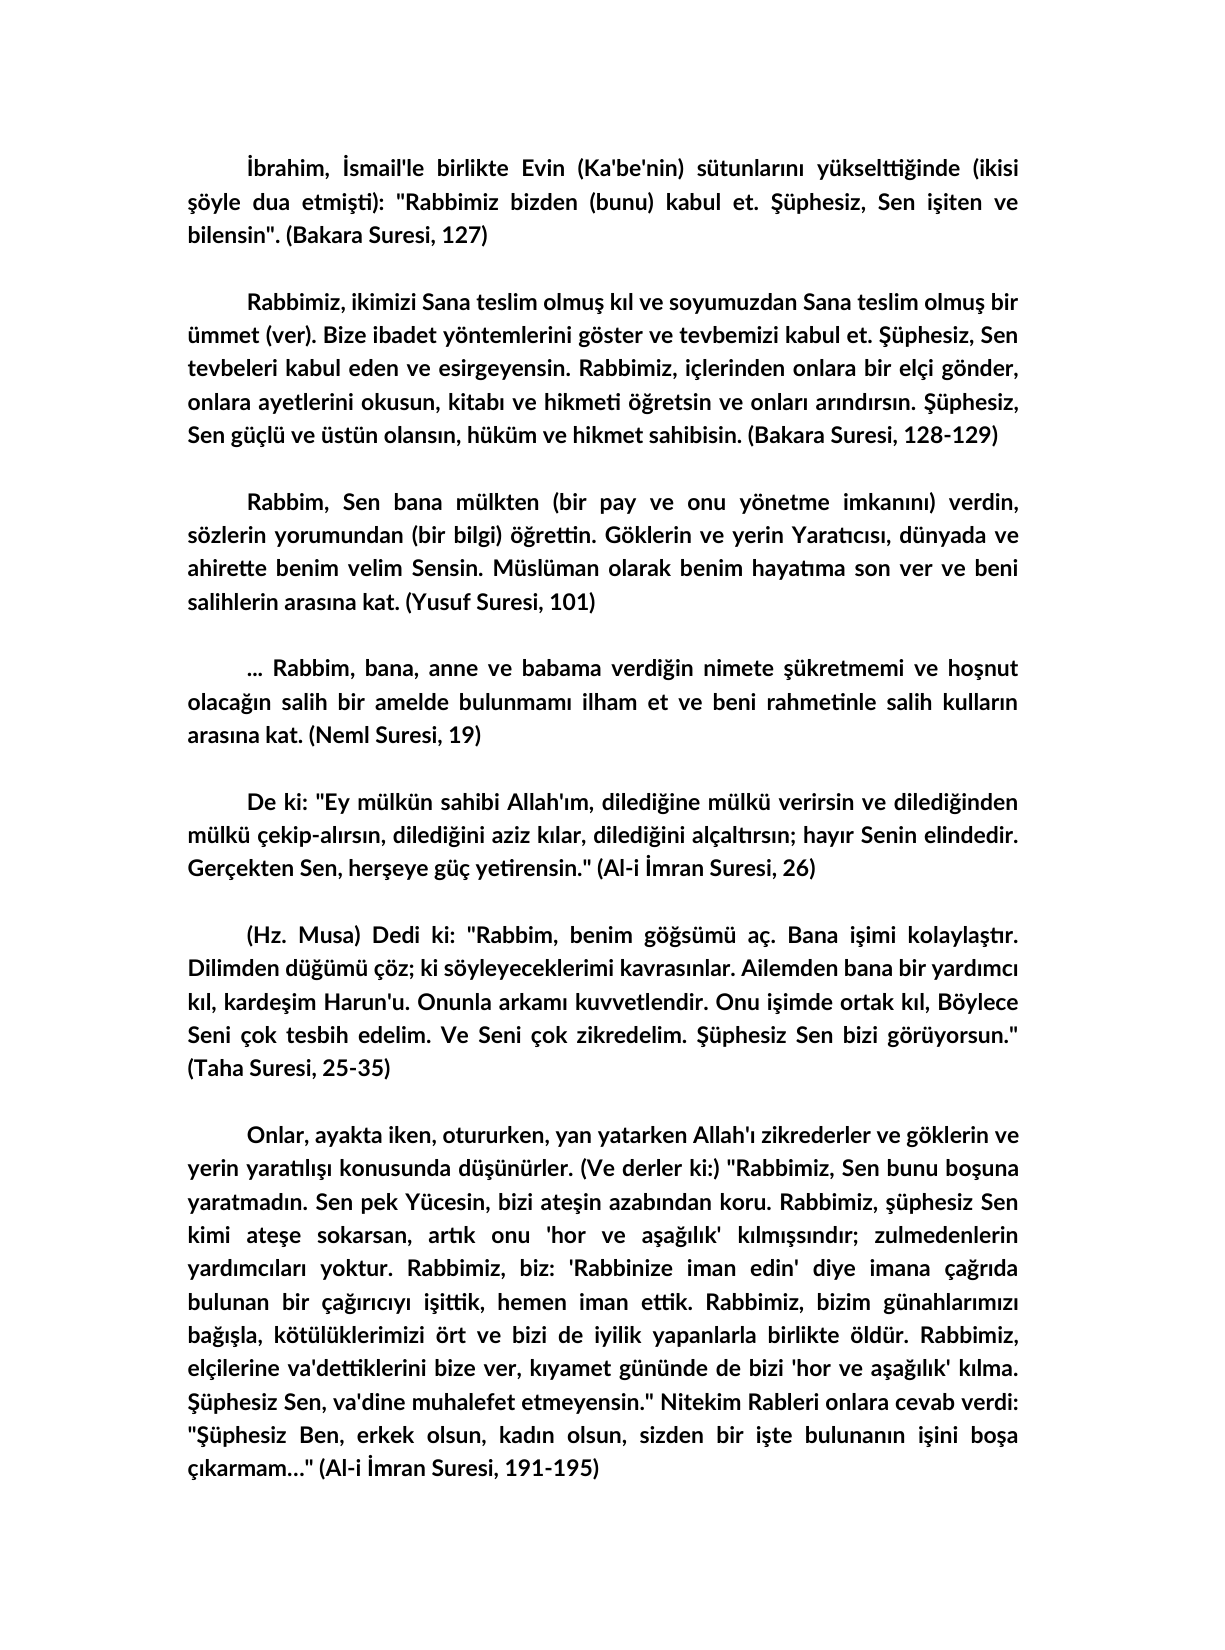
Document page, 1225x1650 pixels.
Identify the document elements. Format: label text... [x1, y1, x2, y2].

text (Hz. Musa) Dedi ki: "Rabbim, benim göğsümü aç. Bana işimi kolaylaştır. Dilimden düğümü çöz; ki söyleyeceklerimi kavrasınlar. Ailemden bana bir yardımcı kıl, kardeşim Harun'u. Onunla arkamı kuvvetlendir. Onu işimde ortak kıl, Böylece Seni çok tesbih edelim. Ve Seni çok zikredelim. Şüphesiz Sen bizi görüyorsun." (Taha Suresi, 25-35) [187, 917, 1020, 1083]
text De ki: "Ey mülkün sahibi Allah'ım, dilediğine mülkü verirsin ve dilediğinden mülkü çekip-alırsın, dilediğini aziz kılar, dilediğini alçaltırsın; hayır Senin elindedir. Gerçekten Sen, herşeye güç yetirensin." (Al-i İmran Suresi, 26) [187, 783, 1020, 883]
text Rabbim, Sen bana mülkten (bir pay ve onu yönetme imkanını) verdin, sözlerin yorumundan (bir bilgi) öğrettin. Göklerin ve yerin Yaratıcısı, dünyada ve ahirette benim velim Sensin. Müslüman olarak benim hayatıma son ver ve beni salihlerin arasına kat. (Yusuf Suresi, 101) [187, 483, 1020, 617]
text Rabbimiz, ikimizi Sana teslim olmuş kıl ve soyumuzdan Sana teslim olmuş bir ümmet (ver). Bize ibadet yöntemlerini göster ve tevbemizi kabul et. Şüphesiz, Sen tevbeleri kabul eden ve esirgeyensin. Rabbimiz, içlerinden onlara bir elçi gönder, onlara ayetlerini okusun, kitabı ve hikmeti öğretsin ve onları arındırsın. Şüphesiz, Sen güçlü ve üstün olansın, hüküm ve hikmet sahibisin. (Bakara Suresi, 128-129) [187, 283, 1020, 450]
text Onlar, ayakta iken, otururken, yan yatarken Allah'ı zikrederler ve göklerin ve yerin yaratılışı konusunda düşünürler. (Ve derler ki:) "Rabbimiz, Sen bunu boşuna yaratmadın. Sen pek Yücesin, bizi ateşin azabından koru. Rabbimiz, şüphesiz Sen kimi ateşe sokarsan, artık onu 'hor ve aşağılık' kılmışsındır; zulmedenlerin yardımcıları yoktur. Rabbimiz, biz: 'Rabbinize iman edin' diye imana çağrıda bulunan bir çağırıcıyı işittik, hemen iman ettik. Rabbimiz, bizim günahlarımızı bağışla, kötülüklerimizi ört ve bizi de iyilik yapanlarla birlikte öldür. Rabbimiz, elçilerine va'dettiklerini bize ver, kıyamet gününde de bizi 'hor ve aşağılık' kılma. Şüphesiz Sen, va'dine muhalefet etmeyensin." Nitekim Rableri onlara cevab verdi: "Şüphesiz Ben, erkek olsun, kadın olsun, sizden bir işte bulunanın işini boşa çıkarmam…" (Al-i İmran Suresi, 191-195) [187, 1117, 1020, 1483]
text İbrahim, İsmail'le birlikte Evin (Ka'be'nin) sütunlarını yükselttiğinde (ikisi şöyle dua etmişti): "Rabbimiz bizden (bunu) kabul et. Şüphesiz, Sen işiten ve bilensin". (Bakara Suresi, 127) [187, 150, 1020, 250]
text ... Rabbim, bana, anne ve babama verdiğin nimete şükretmemi ve hoşnut olacağın salih bir amelde bulunmamı ilham et ve beni rahmetinle salih kulların arasına kat. (Neml Suresi, 19) [187, 650, 1020, 750]
